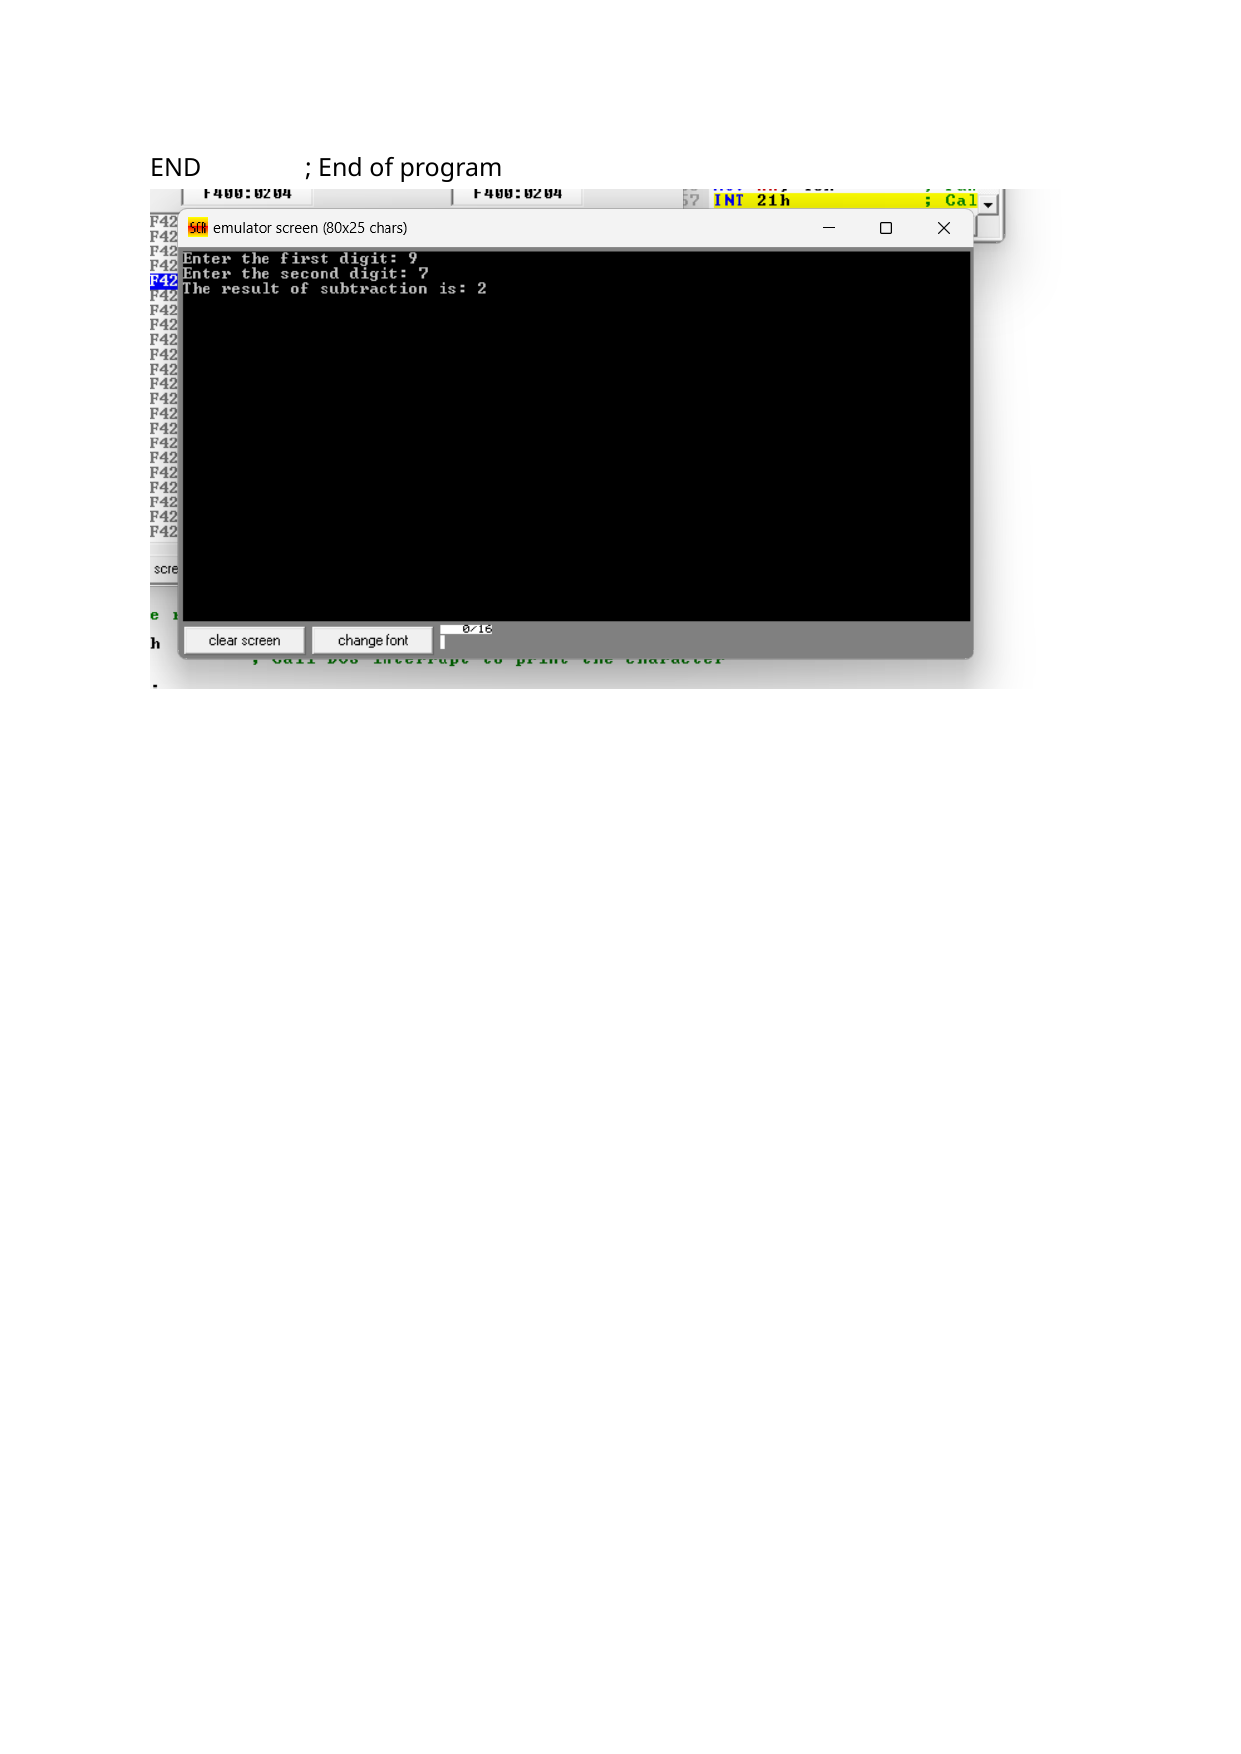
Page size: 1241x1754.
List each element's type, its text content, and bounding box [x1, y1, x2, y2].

text END ; End of program [150, 150, 1090, 189]
